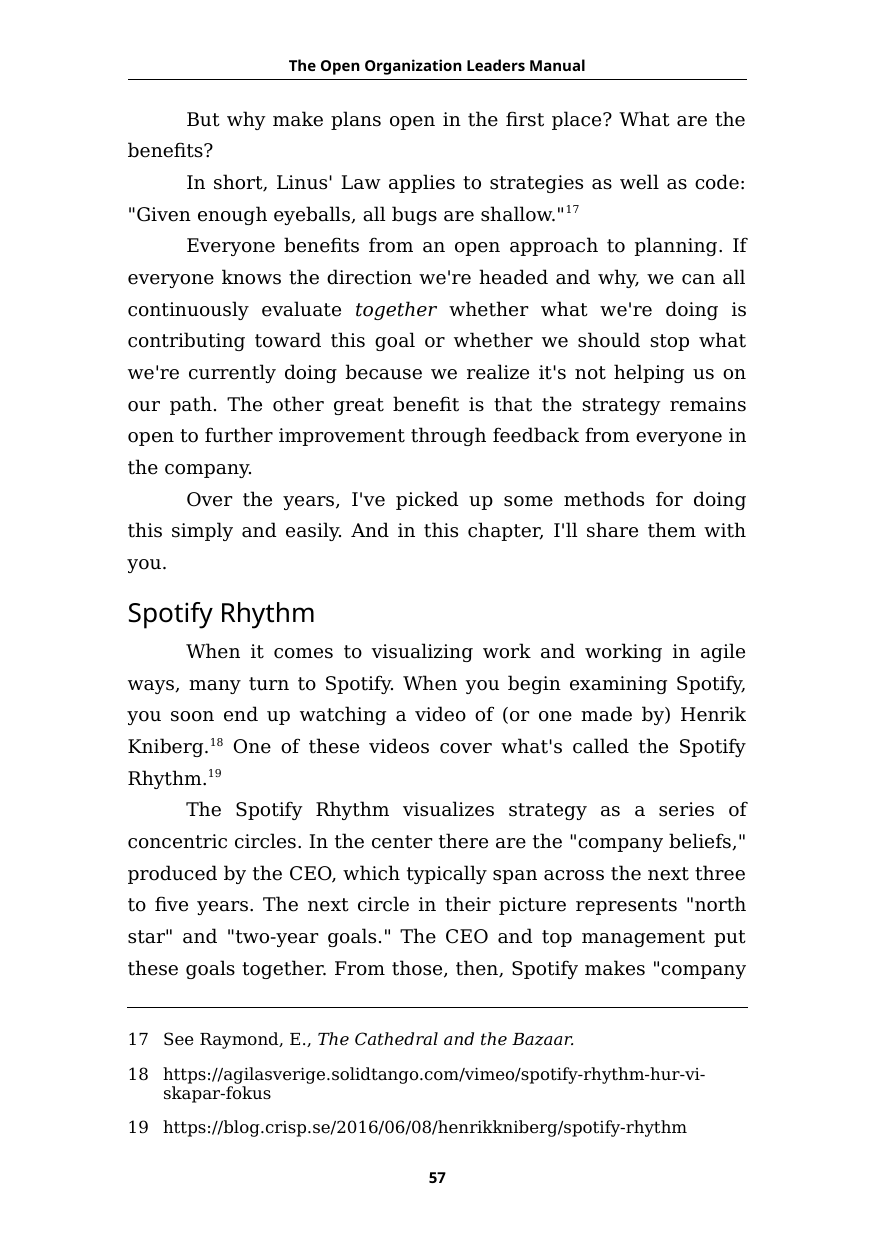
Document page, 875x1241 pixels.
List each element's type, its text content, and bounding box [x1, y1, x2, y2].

text The Spotify Rhythm visualizes strategy as a series of concentric circles. In the center there are the "company beliefs," produced by the CEO, which typically span across the next three to five years. The next circle in their picture represents "north star" and "two-year goals." The CEO and top management put these goals together. From those, then, Spotify makes "company [127, 799, 747, 979]
text See Raymond, E., The Cathedral and the Bazaar. [127, 1030, 747, 1049]
text In short, Linus' Law applies to strategies as well as code: "Given enough eyeballs, all bugs are shallow." [127, 172, 747, 226]
subtitle Spotify Rhythm [127, 599, 747, 629]
text Over the years, I've picked up some methods for doing this simply and easily. And in this chapter, I'll share them with you. [127, 489, 747, 574]
text Everyone benefits from an open approach to planning. If everyone knows the direction we're headed and why, we can all continuously evaluate together whether what we're doing is contributing toward this goal or whether we should stop what we're currently doing because we realize it's not helping us on our path. The other great benefit is that the strategy remains open to further improvement through feedback from everyone in the company. [127, 235, 747, 479]
text https://blog.crisp.se/2016/06/08/henrikkniberg/spotify-rhythm [127, 1118, 747, 1138]
text https://agilasverige.solidtango.com/vimeo/spotify-rhythm-hur-vi-skapar-fokus [127, 1064, 747, 1103]
text But why make plans open in the first place? What are the benefits? [127, 109, 747, 162]
text When it comes to visualizing work and working in agile ways, many turn to Spotify. When you begin examining Spotify, you soon end up watching a video of (or one made by) Henrik Kniberg. One of these videos cover what's called the Spotify Rhythm. [127, 641, 747, 789]
